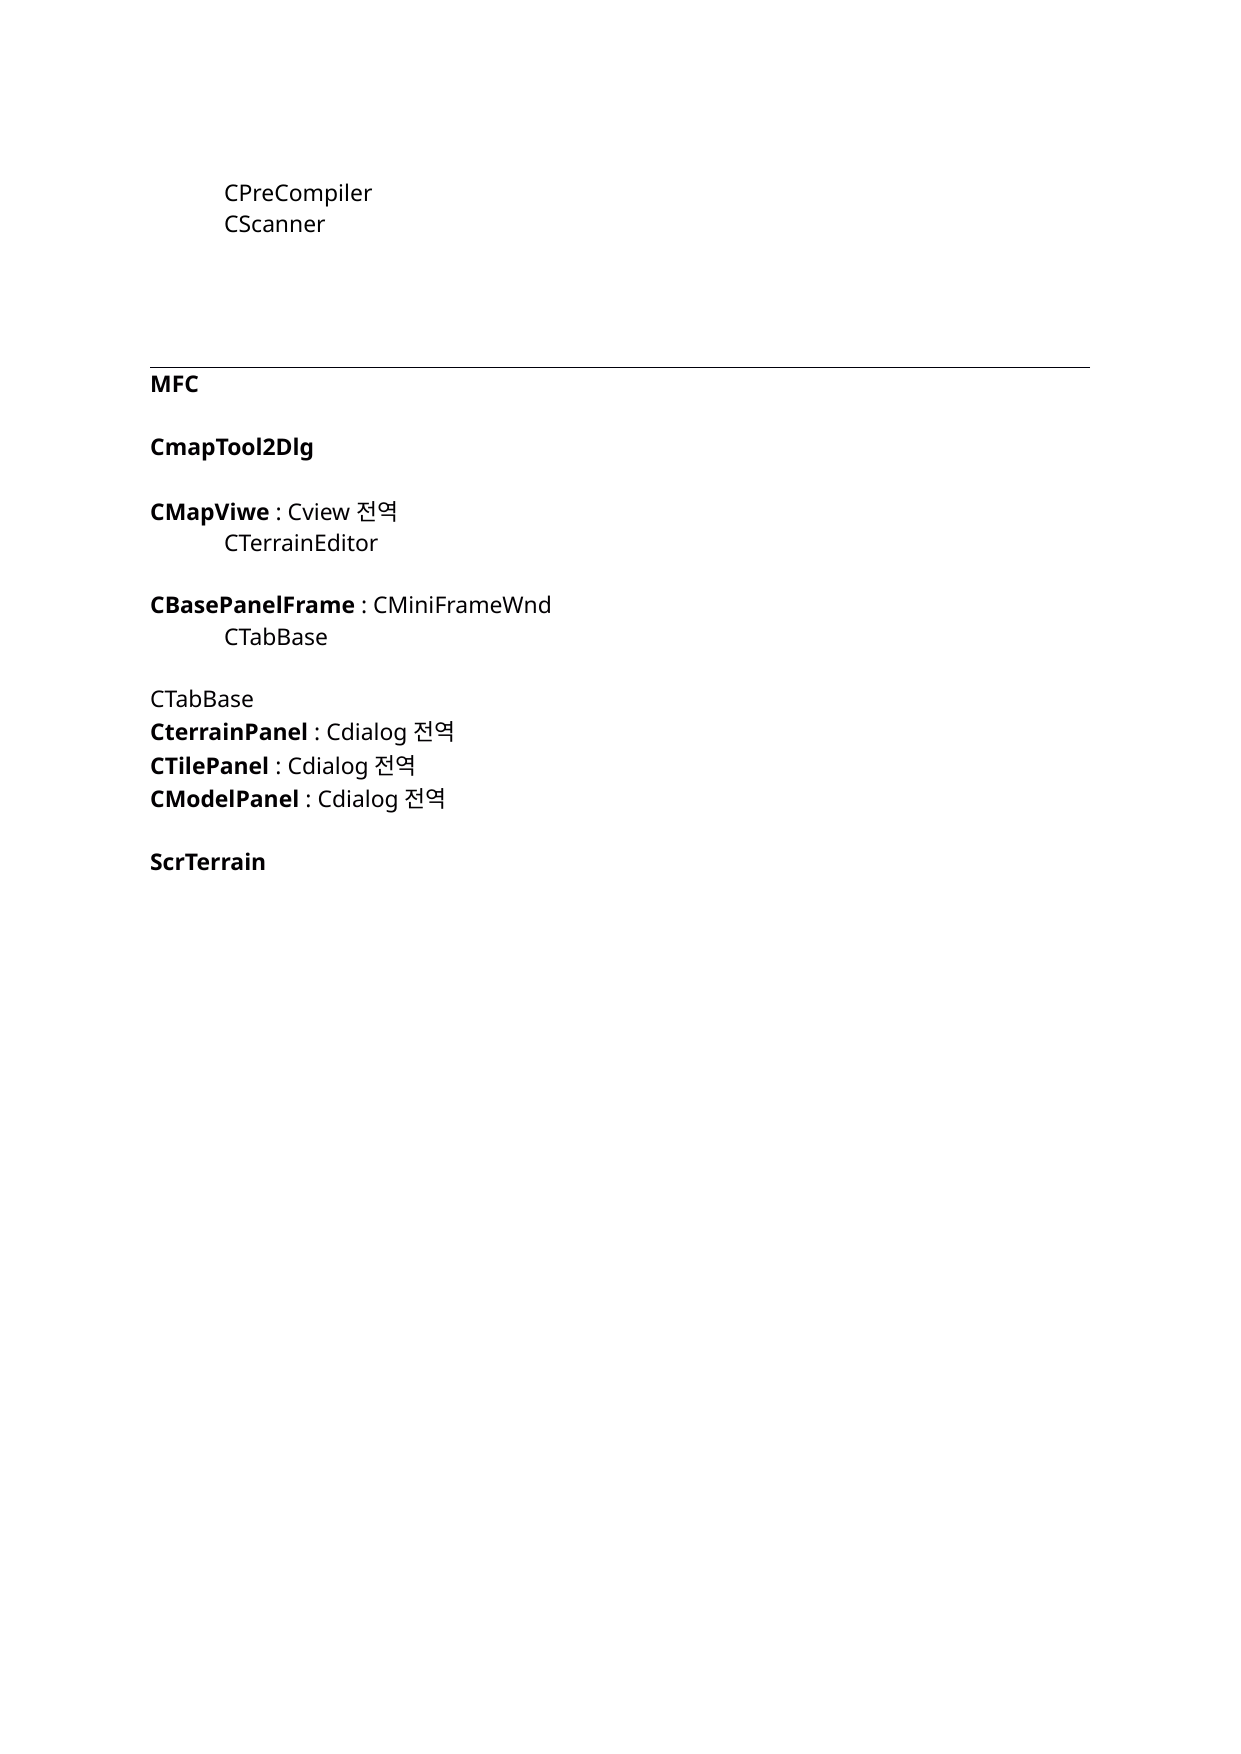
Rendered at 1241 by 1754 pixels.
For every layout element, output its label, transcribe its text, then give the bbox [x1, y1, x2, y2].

text MFC [150, 368, 1090, 399]
text CBasePanelFrame : CMiniFrameWnd [150, 589, 1090, 620]
text CmapTool2Dlg [150, 431, 1090, 462]
text CScanner [150, 208, 1090, 240]
text CMapViwe : Cview 전역 [150, 493, 1090, 527]
text CModelPanel : Cdialog 전역 [150, 781, 1090, 814]
text CterrainPanel : Cdialog 전역 [150, 714, 1090, 747]
text CTabBase [150, 683, 1090, 714]
text ScrTerrain [150, 845, 1090, 877]
text CPreCompiler [150, 177, 1090, 208]
text CTerrainEditor [150, 527, 1090, 558]
text CTabBase [150, 620, 1090, 652]
text CTilePanel : Cdialog 전역 [150, 747, 1090, 781]
